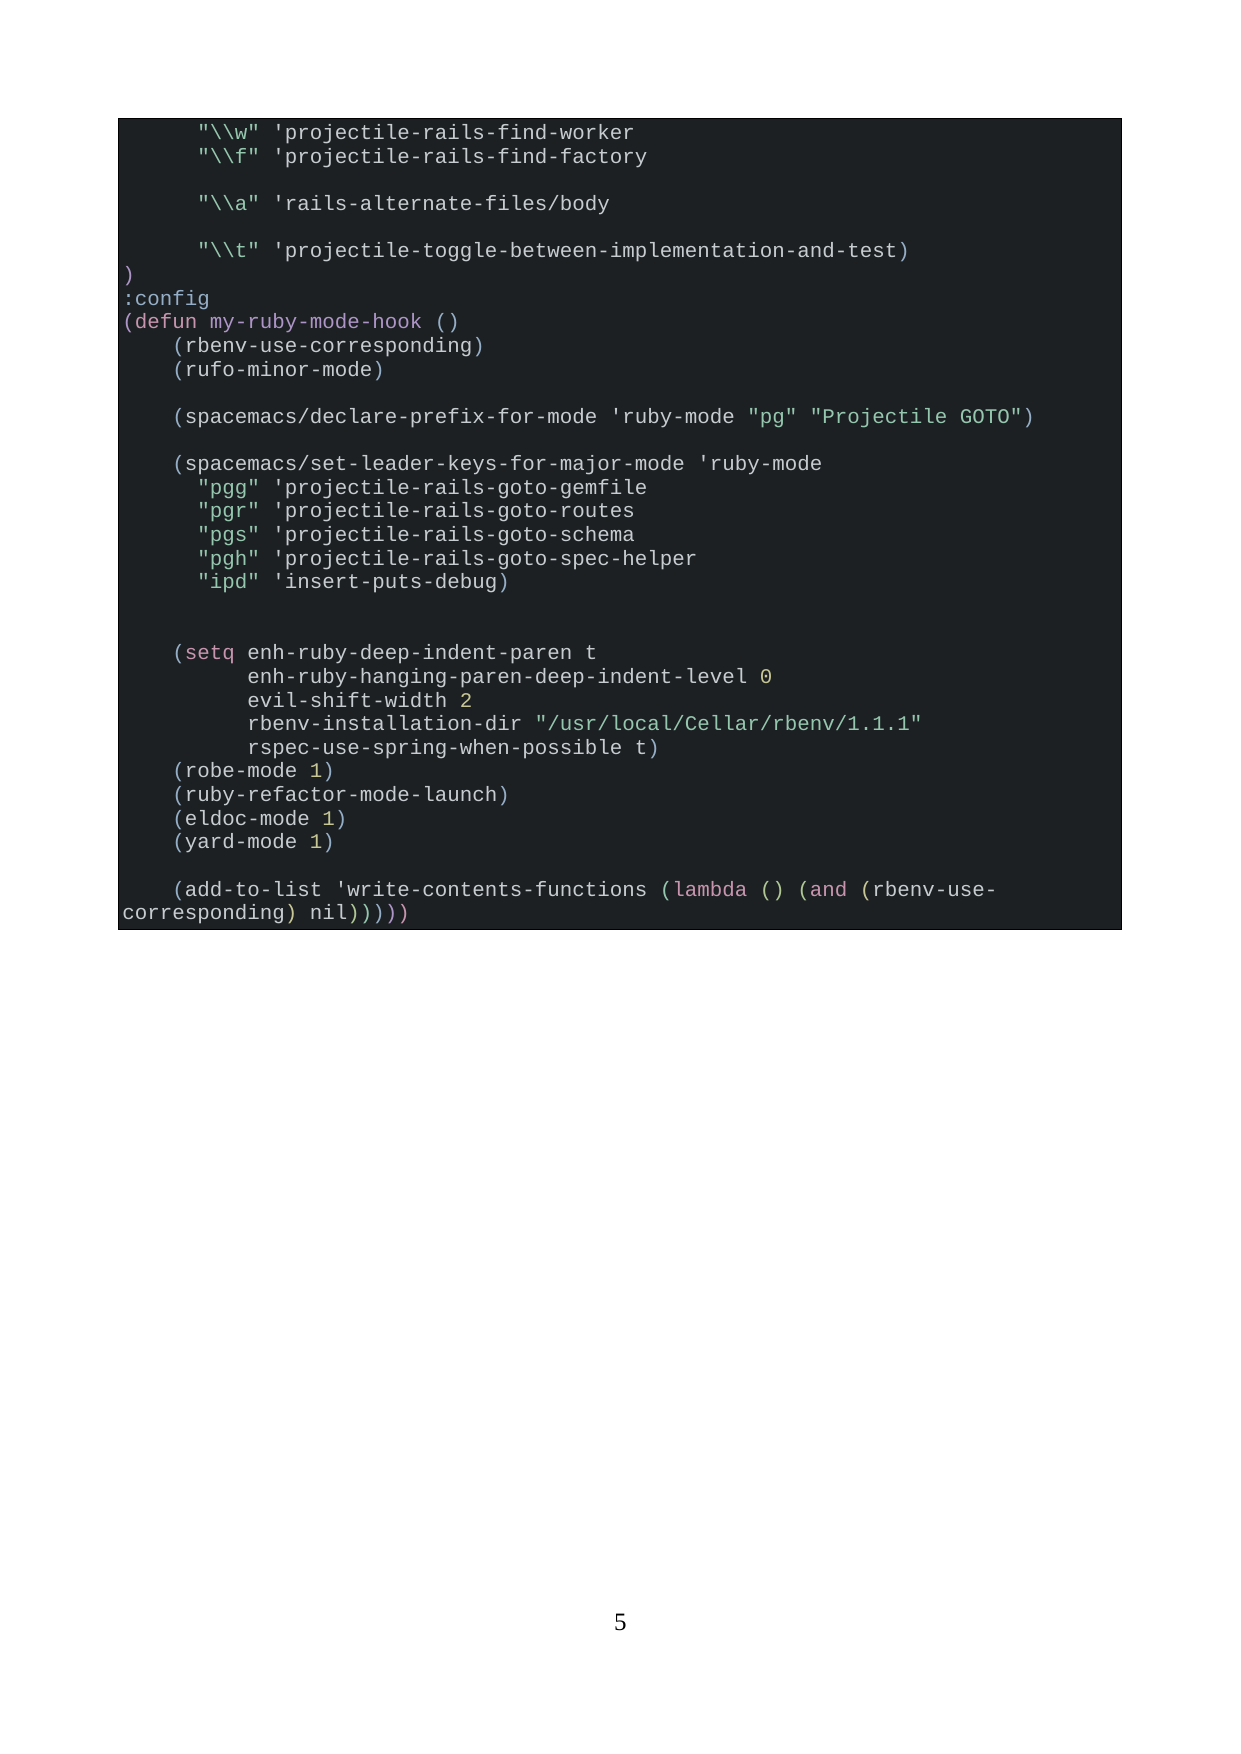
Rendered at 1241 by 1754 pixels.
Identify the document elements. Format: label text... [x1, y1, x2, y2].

text (defun my-ruby-mode-hook () [119, 307, 1121, 331]
text (spacemacs/set-leader-keys-for-major-mode 'ruby-mode [119, 449, 1121, 473]
text (rbenv-use-corresponding) [119, 331, 1121, 354]
text :config [119, 284, 1121, 307]
text "\\w" 'projectile-rails-find-worker [119, 119, 1121, 142]
text "pgr" 'projectile-rails-goto-routes [119, 496, 1121, 520]
text evil-shift-width 2 [119, 686, 1121, 709]
text (eldoc-mode 1) [119, 804, 1121, 827]
text "\\f" 'projectile-rails-find-factory [119, 142, 1121, 165]
text "\\t" 'projectile-toggle-between-implementation-and-test) [119, 236, 1121, 260]
text (robe-mode 1) [119, 757, 1121, 780]
text (add-to-list 'write-contents-functions (lambda () (and (rbenv-use-corresponding) nil))))) [119, 875, 1121, 929]
text rbenv-installation-dir "/usr/local/Cellar/rbenv/1.1.1" [119, 709, 1121, 733]
text enh-ruby-hanging-paren-deep-indent-level 0 [119, 662, 1121, 686]
text (rufo-minor-mode) [119, 354, 1121, 378]
text "\\a" 'rails-alternate-files/body [119, 189, 1121, 213]
text ) [119, 260, 1121, 284]
text (setq enh-ruby-deep-indent-paren t [119, 638, 1121, 662]
text rspec-use-spring-when-possible t) [119, 733, 1121, 757]
text "pgg" 'projectile-rails-goto-gemfile [119, 473, 1121, 496]
text (ruby-refactor-mode-launch) [119, 780, 1121, 804]
text "pgh" 'projectile-rails-goto-spec-helper [119, 544, 1121, 567]
text "pgs" 'projectile-rails-goto-schema [119, 520, 1121, 544]
text (yard-mode 1) [119, 827, 1121, 851]
text "ipd" 'insert-puts-debug) [119, 567, 1121, 591]
text (spacemacs/declare-prefix-for-mode 'ruby-mode "pg" "Projectile GOTO") [119, 402, 1121, 426]
